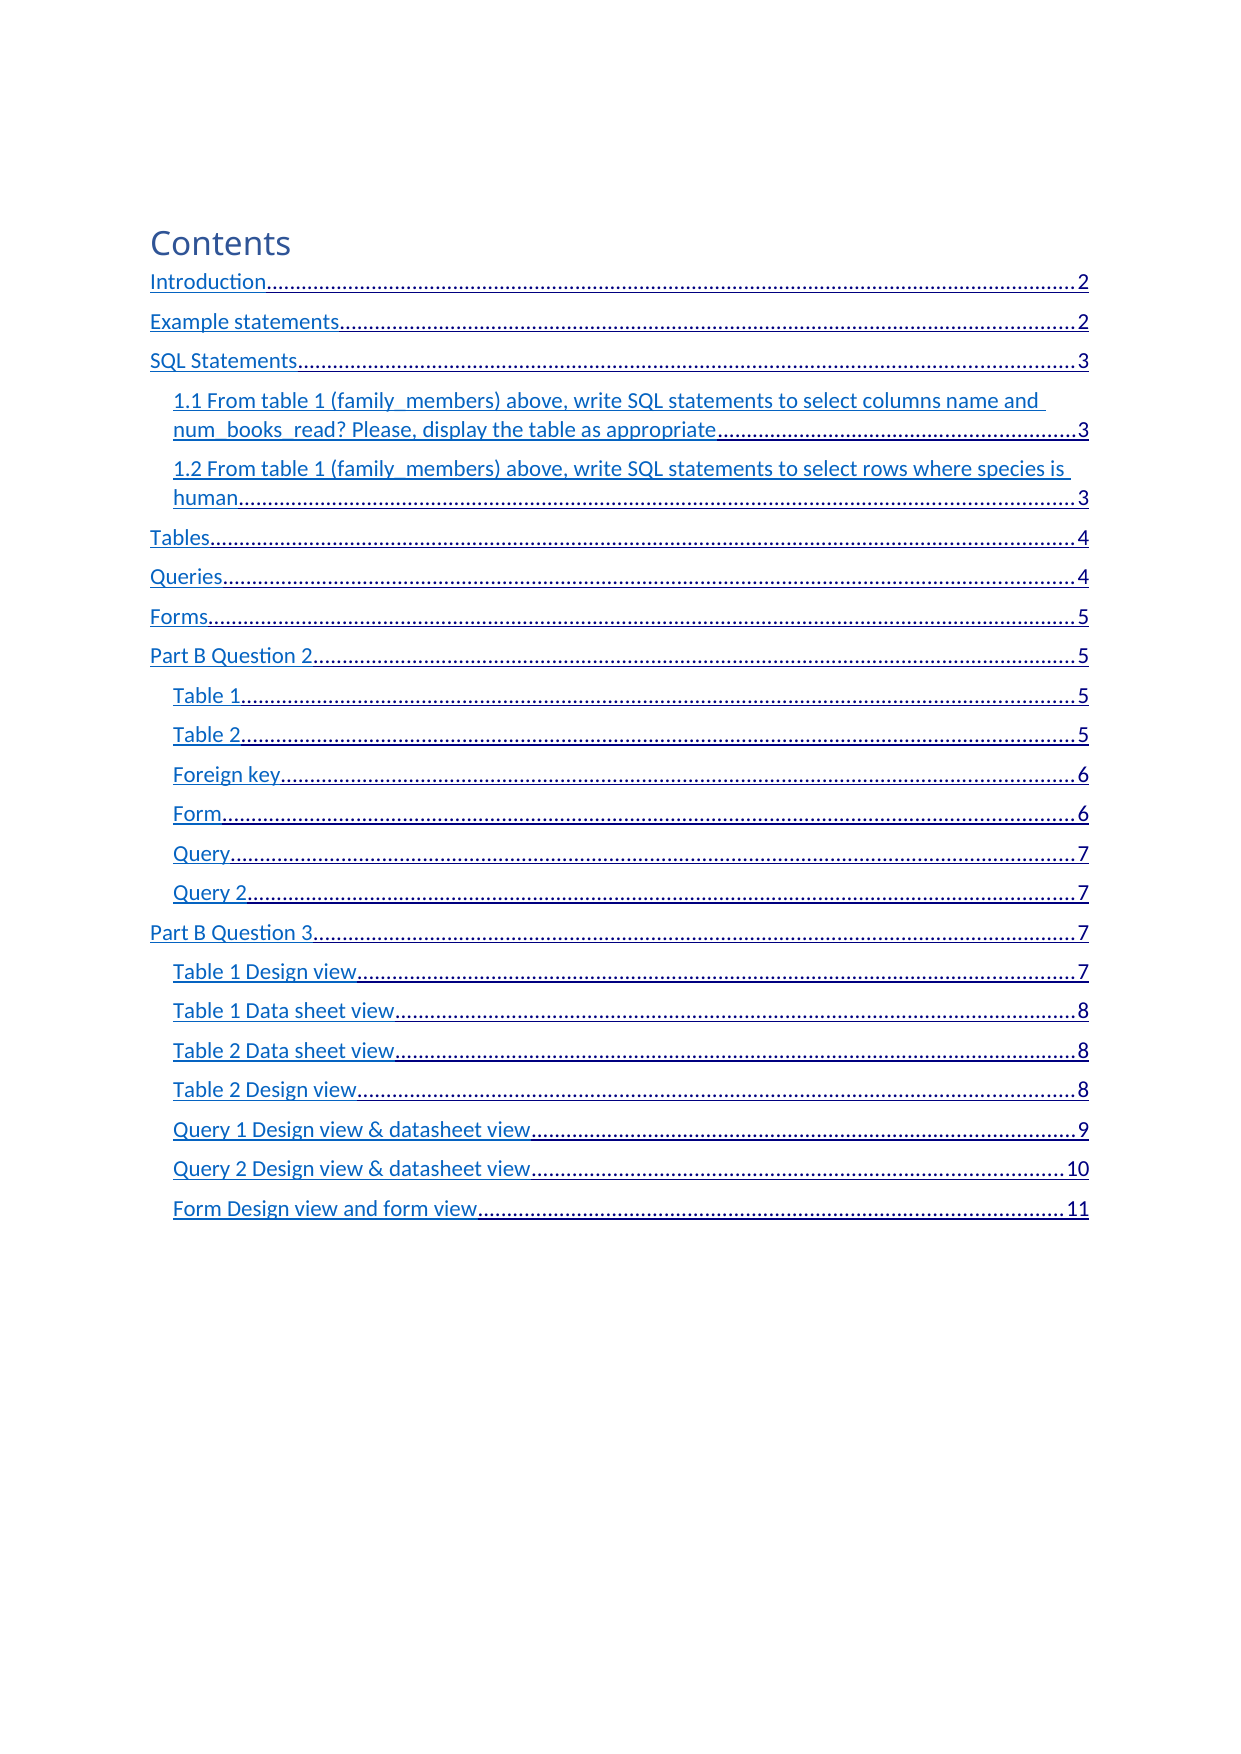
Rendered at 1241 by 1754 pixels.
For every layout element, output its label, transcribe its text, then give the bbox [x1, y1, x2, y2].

text Table 1 5 [173, 681, 1090, 709]
text Table 2 Design view 8 [173, 1076, 1090, 1104]
text SQL Statements 3 [150, 346, 1090, 374]
text 1.1 From table 1 (family_members) above, write SQL statements to select columns name and num_books_read? Please, display the table as appropriate 3 [173, 386, 1090, 443]
text Part B Question 3 7 [150, 918, 1090, 946]
text Introduction 2 [150, 267, 1090, 295]
subtitle Contents [150, 220, 1090, 266]
text Table 2 5 [173, 720, 1090, 748]
text Table 2 Data sheet view 8 [173, 1036, 1090, 1064]
text Query 2 7 [173, 878, 1090, 906]
text Forms 5 [150, 602, 1090, 630]
text Form Design view and form view 11 [173, 1194, 1090, 1222]
text Form 6 [173, 799, 1090, 827]
text 1.2 From table 1 (family_members) above, write SQL statements to select rows where species is human 3 [173, 454, 1090, 511]
text Table 1 Design view 7 [173, 957, 1090, 985]
text Tables 4 [150, 523, 1090, 551]
text Part B Question 2 5 [150, 641, 1090, 669]
text Table 1 Data sheet view 8 [173, 997, 1090, 1025]
text Query 2 Design view & datasheet view 10 [173, 1154, 1090, 1183]
text Queries 4 [150, 562, 1090, 590]
text Query 1 Design view & datasheet view 9 [173, 1115, 1090, 1143]
text Foreign key 6 [173, 760, 1090, 788]
text Example statements 2 [150, 307, 1090, 335]
text Query 7 [173, 839, 1090, 867]
